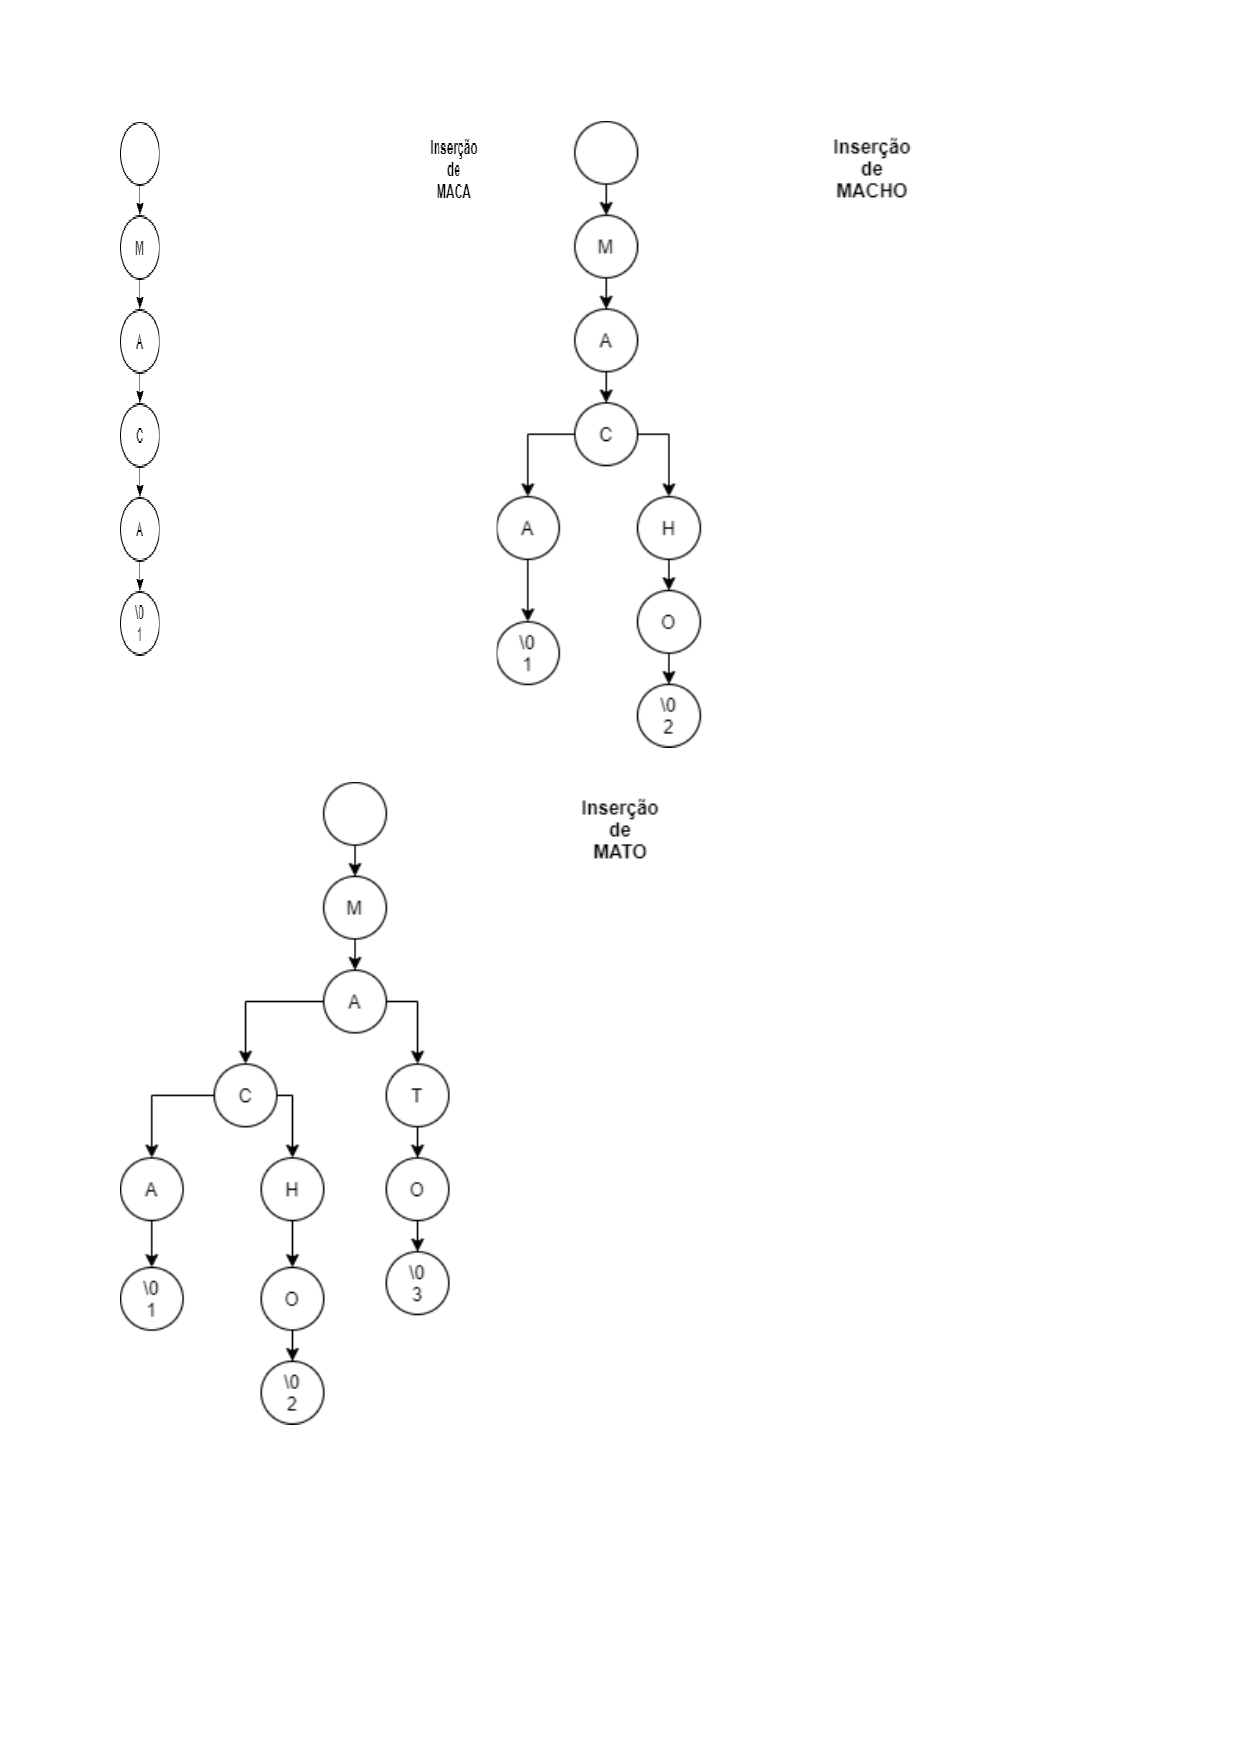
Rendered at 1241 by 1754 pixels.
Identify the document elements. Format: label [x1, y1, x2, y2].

picture [120, 122, 478, 656]
picture [120, 782, 661, 1425]
picture [496, 121, 913, 748]
